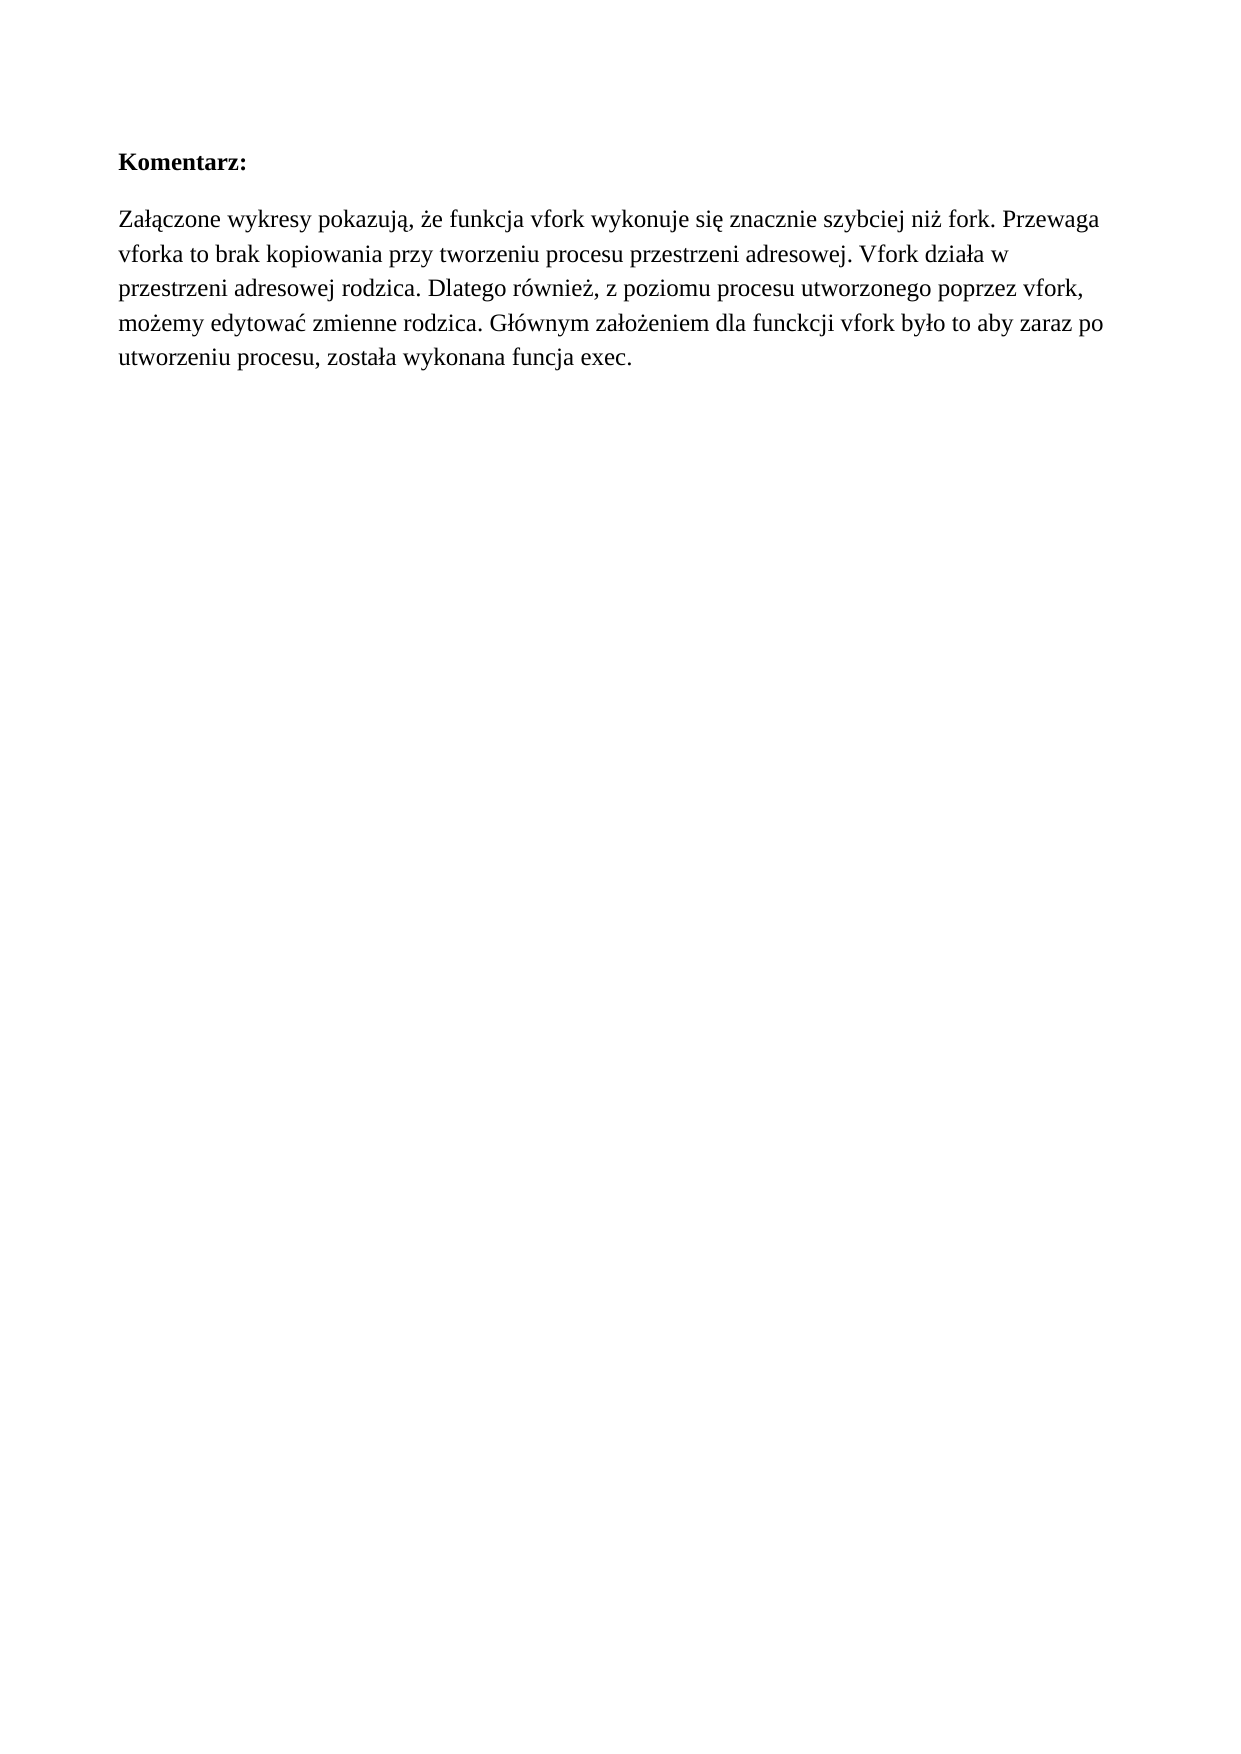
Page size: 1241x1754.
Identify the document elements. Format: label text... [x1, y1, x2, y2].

text Komentarz: [118, 147, 1122, 176]
text Załączone wykresy pokazują, że funkcja vfork wykonuje się znacznie szybciej niż fork. Przewaga vforka to brak kopiowania przy tworzeniu procesu przestrzeni adresowej. Vfork działa w przestrzeni adresowej rodzica. Dlatego również, z poziomu procesu utworzonego poprzez vfork, możemy edytować zmienne rodzica. Głównym założeniem dla funckcji vfork było to aby zaraz po utworzeniu procesu, została wykonana funcja exec. [118, 204, 1122, 371]
